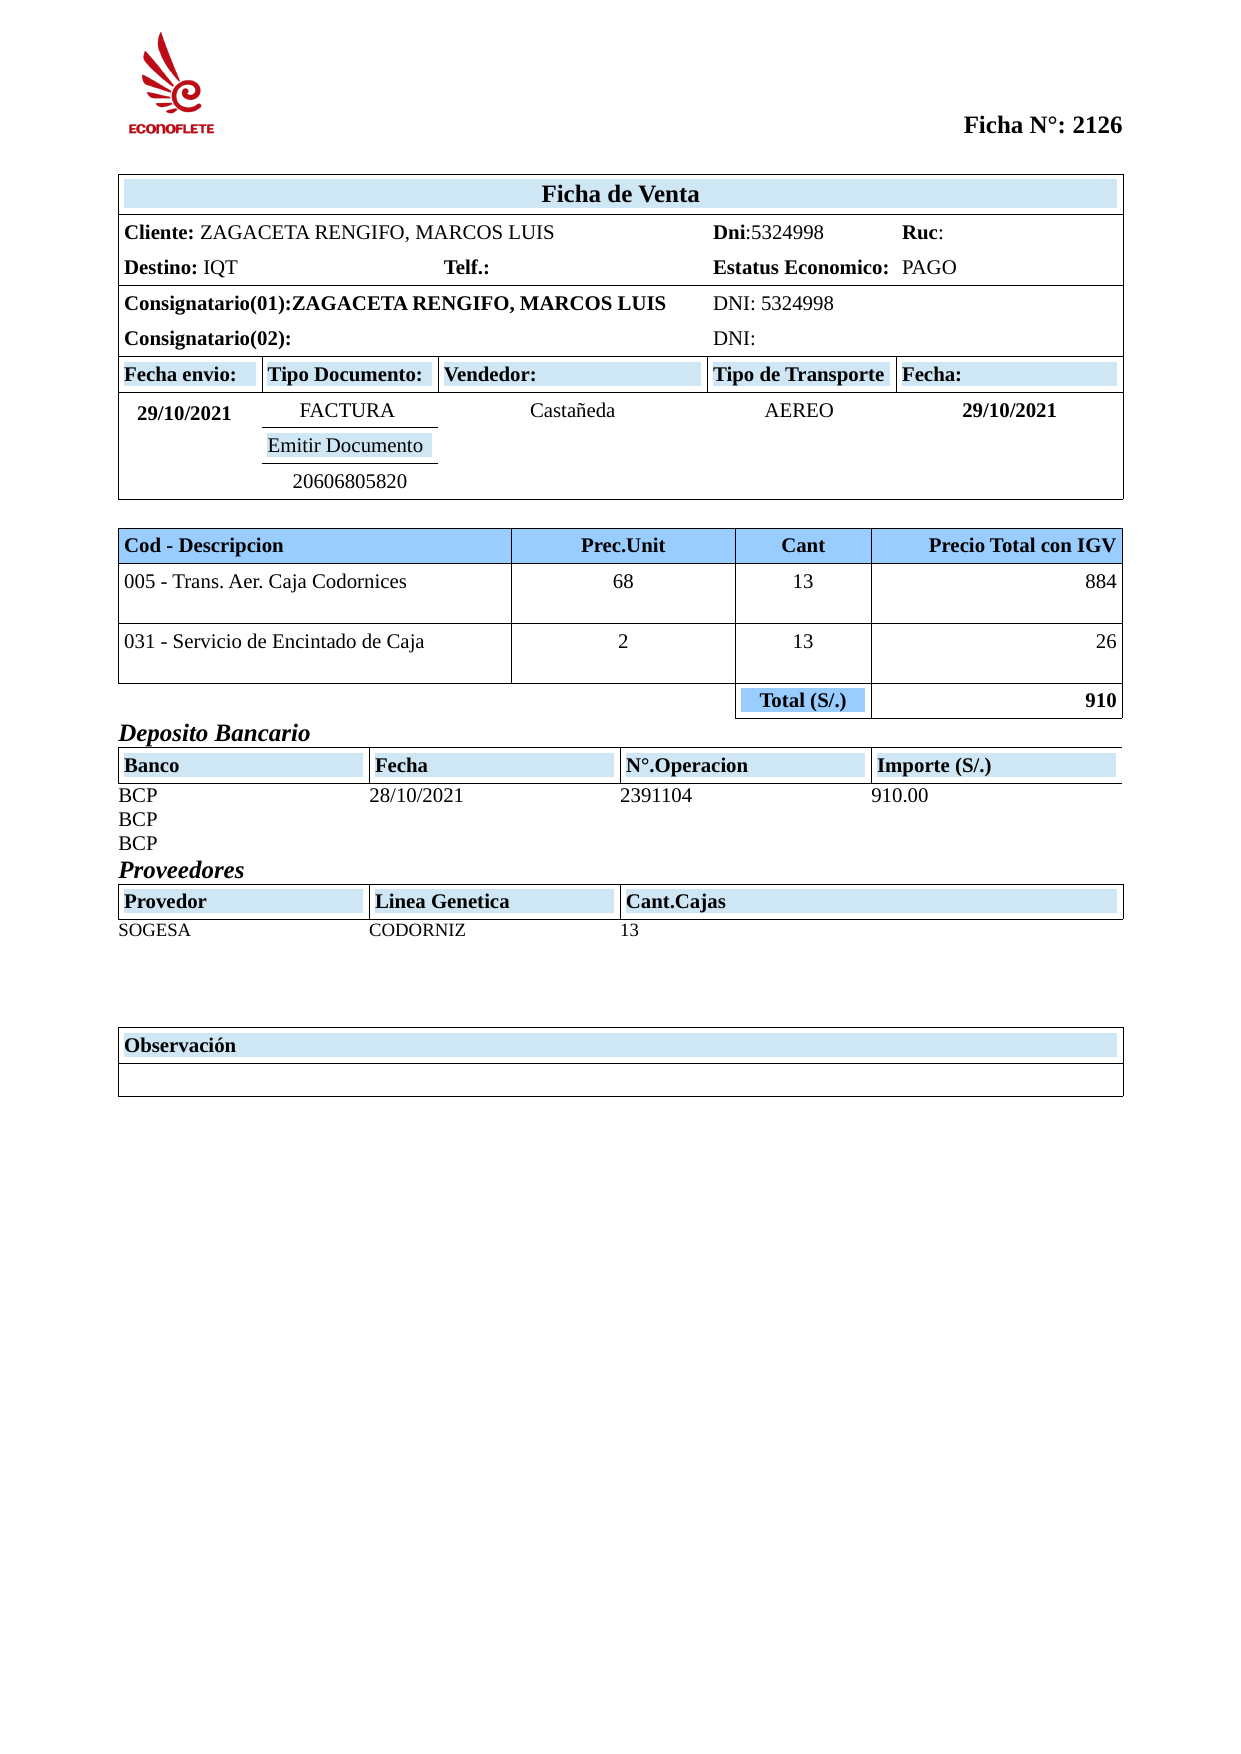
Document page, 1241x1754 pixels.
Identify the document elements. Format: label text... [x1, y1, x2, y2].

table_cell 13 [620, 920, 1123, 941]
picture [118, 31, 225, 134]
table_cell [369, 941, 620, 962]
table_cell Ruc: [896, 215, 1123, 249]
table_header Provedor [119, 885, 369, 919]
table_cell [620, 963, 1123, 984]
table_cell BCP [118, 831, 369, 855]
table_cell 910 [872, 684, 1122, 718]
table_cell [118, 1006, 369, 1027]
table_header Prec.Unit [512, 529, 735, 563]
table_header Cant [736, 529, 871, 563]
text Proveedores [118, 855, 1122, 883]
table_cell Estatus Economico: [707, 249, 896, 285]
table_header Importe (S/.) [872, 748, 1122, 782]
table_cell PAGO [896, 249, 1123, 285]
table_cell BCP [118, 784, 369, 807]
table_header Cant.Cajas [621, 885, 1123, 919]
table_cell [871, 831, 1122, 855]
table_cell [871, 807, 1122, 831]
table_cell [620, 807, 871, 831]
table_cell Castañeda [438, 393, 707, 498]
table_cell 005 - Trans. Aer. Caja Codornices [119, 564, 511, 623]
table_cell DNI: [707, 321, 1123, 356]
table_cell 13 [736, 564, 871, 623]
table_cell CODORNIZ [369, 920, 620, 941]
table_cell Consignatario(02): [119, 321, 707, 356]
table_cell 29/10/2021 [119, 393, 262, 498]
table_cell 2 [512, 624, 735, 682]
table_cell Dni:5324998 [707, 215, 896, 249]
table_header Fecha [370, 748, 620, 782]
table_cell 910.00 [871, 784, 1122, 807]
table_cell [620, 941, 1123, 962]
text Deposito Bancario [118, 718, 1122, 747]
table_cell 13 [736, 624, 871, 682]
table_header Observación [119, 1028, 1123, 1063]
table_header N°.Operacion [621, 748, 871, 782]
table_cell [118, 941, 369, 962]
table_cell Cliente: ZAGACETA RENGIFO, MARCOS LUIS [119, 215, 707, 249]
table_cell 20606805820 [262, 464, 438, 498]
table_cell [118, 963, 369, 984]
table_cell 28/10/2021 [369, 784, 620, 807]
table_cell 26 [872, 624, 1122, 682]
table_cell AEREO [707, 393, 896, 498]
table_cell DNI: 5324998 [707, 286, 1123, 321]
table_cell BCP [118, 807, 369, 831]
table_cell [118, 684, 511, 718]
table_cell [369, 807, 620, 831]
table_cell Tipo Documento: [263, 357, 438, 392]
table_cell Total (S/.) [736, 684, 871, 718]
table_cell [620, 984, 1123, 1006]
table_cell 884 [872, 564, 1122, 623]
table_cell Destino: IQT [119, 249, 438, 285]
table_header Linea Genetica [370, 885, 620, 919]
table_cell Telf.: [438, 249, 707, 285]
table_header Ficha de Venta [119, 175, 1123, 214]
table_cell [119, 1064, 1123, 1096]
table_cell Emitir Documento [262, 428, 438, 463]
table_cell 68 [512, 564, 735, 623]
table_cell 031 - Servicio de Encintado de Caja [119, 624, 511, 682]
table_header Banco [119, 748, 369, 782]
table_cell SOGESA [118, 920, 369, 941]
table_cell FACTURA [262, 393, 438, 427]
table_cell [369, 1006, 620, 1027]
table_cell [620, 831, 871, 855]
table_header Precio Total con IGV [872, 529, 1122, 563]
table_cell Tipo de Transporte [708, 357, 896, 392]
table_cell 29/10/2021 [896, 393, 1123, 498]
table_cell [620, 1006, 1123, 1027]
table_cell [369, 984, 620, 1006]
table_cell [118, 984, 369, 1006]
table_cell [369, 963, 620, 984]
table_cell 2391104 [620, 784, 871, 807]
table_cell Vendedor: [439, 357, 707, 392]
table_cell Fecha envio: [119, 357, 262, 392]
table_cell Consignatario(01):ZAGACETA RENGIFO, MARCOS LUIS [119, 286, 707, 321]
table_cell Fecha: [897, 357, 1123, 392]
table_cell [511, 684, 735, 718]
table_cell [369, 831, 620, 855]
table_header Cod - Descripcion [119, 529, 511, 563]
